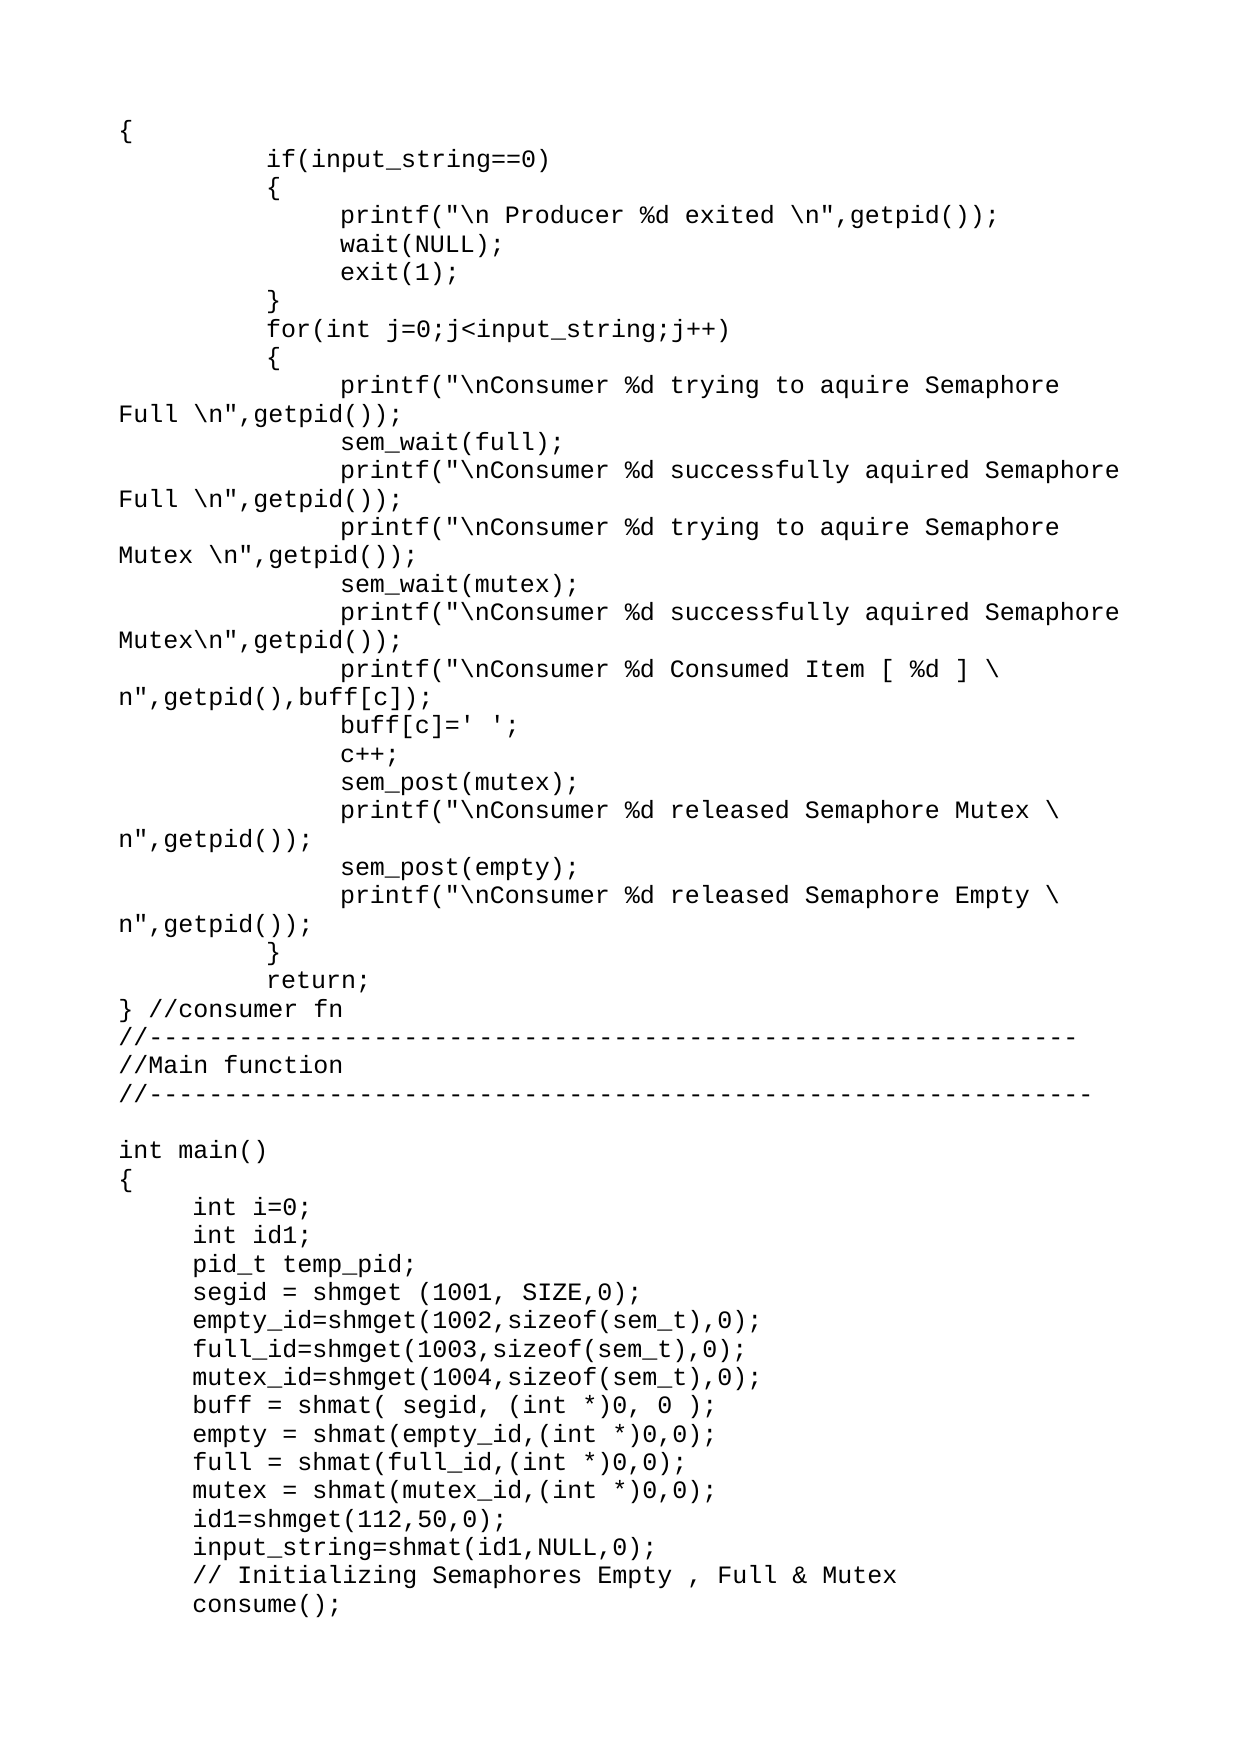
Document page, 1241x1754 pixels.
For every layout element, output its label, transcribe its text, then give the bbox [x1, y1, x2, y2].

text printf("\nConsumer %d Consumed Item [ %d ] \n",getpid(),buff[c]); [118, 656, 1122, 713]
text full = shmat(full_id,(int *)0,0); [118, 1450, 1122, 1478]
text //--------------------------------------------------------------- [118, 1081, 1122, 1110]
text consume(); [118, 1591, 1122, 1620]
text buff = shmat( segid, (int *)0, 0 ); [118, 1393, 1122, 1421]
text empty = shmat(empty_id,(int *)0,0); [118, 1421, 1122, 1450]
text int id1; [118, 1223, 1122, 1251]
text { [118, 118, 1122, 146]
text sem_post(mutex); [118, 770, 1122, 798]
text printf("\n Producer %d exited \n",getpid()); [118, 203, 1122, 231]
text } [118, 940, 1122, 968]
text { [118, 345, 1122, 373]
text wait(NULL); [118, 231, 1122, 260]
text int main() [118, 1138, 1122, 1166]
text buff[c]=' '; [118, 713, 1122, 741]
text mutex = shmat(mutex_id,(int *)0,0); [118, 1478, 1122, 1506]
text // Initializing Semaphores Empty , Full & Mutex [118, 1563, 1122, 1591]
text empty_id=shmget(1002,sizeof(sem_t),0); [118, 1308, 1122, 1336]
text printf("\nConsumer %d released Semaphore Empty \n",getpid()); [118, 883, 1122, 940]
text printf("\nConsumer %d successfully aquired Semaphore Full \n",getpid()); [118, 458, 1122, 515]
text { [118, 1166, 1122, 1195]
text sem_wait(full); [118, 430, 1122, 458]
text for(int j=0;j<input_string;j++) [118, 316, 1122, 345]
text printf("\nConsumer %d successfully aquired Semaphore Mutex\n",getpid()); [118, 600, 1122, 656]
text return; [118, 968, 1122, 996]
text sem_post(empty); [118, 855, 1122, 883]
text c++; [118, 741, 1122, 770]
text int i=0; [118, 1195, 1122, 1223]
text id1=shmget(112,50,0); [118, 1506, 1122, 1535]
text printf("\nConsumer %d released Semaphore Mutex \n",getpid()); [118, 798, 1122, 855]
text sem_wait(mutex); [118, 571, 1122, 600]
text pid_t temp_pid; [118, 1251, 1122, 1280]
text input_string=shmat(id1,NULL,0); [118, 1535, 1122, 1563]
text mutex_id=shmget(1004,sizeof(sem_t),0); [118, 1365, 1122, 1393]
text { [118, 175, 1122, 203]
text printf("\nConsumer %d trying to aquire Semaphore Mutex \n",getpid()); [118, 515, 1122, 571]
text segid = shmget (1001, SIZE,0); [118, 1280, 1122, 1308]
text } //consumer fn [118, 996, 1122, 1025]
text exit(1); [118, 260, 1122, 288]
text //Main function [118, 1053, 1122, 1081]
text } [118, 288, 1122, 316]
text //-------------------------------------------------------------- [118, 1025, 1122, 1053]
text full_id=shmget(1003,sizeof(sem_t),0); [118, 1336, 1122, 1365]
text if(input_string==0) [118, 146, 1122, 175]
text printf("\nConsumer %d trying to aquire Semaphore Full \n",getpid()); [118, 373, 1122, 430]
